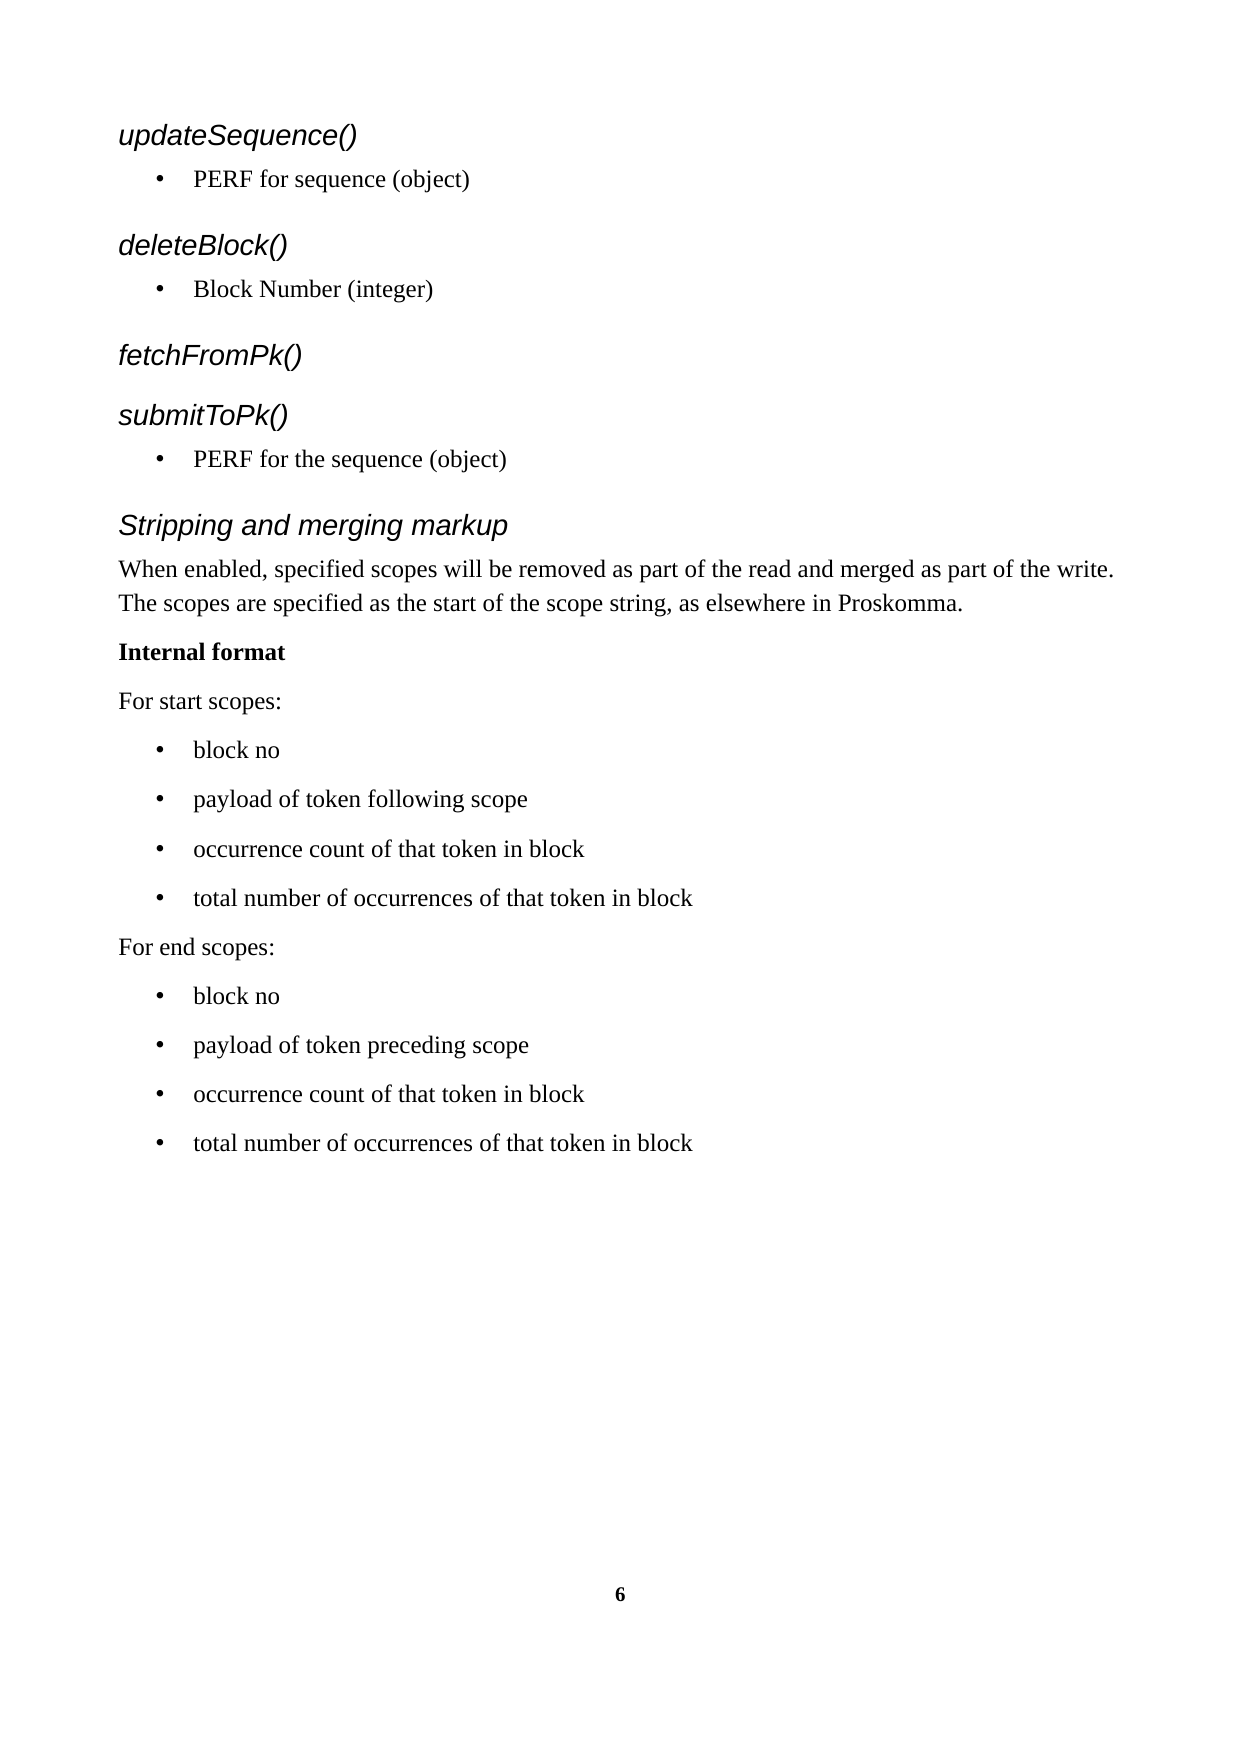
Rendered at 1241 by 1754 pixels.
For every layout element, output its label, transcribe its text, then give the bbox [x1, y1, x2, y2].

list total number of occurrences of that token in block [156, 1128, 1122, 1157]
list PERF for sequence (object) [156, 164, 1122, 193]
text When enabled, specified scopes will be removed as part of the read and merged as part of the write. The scopes are specified as the start of the scope string, as elsewhere in Proskomma. [118, 554, 1122, 617]
subtitle Stripping and merging markup [118, 508, 1122, 541]
text For start scopes: [118, 686, 1122, 715]
subtitle updateSequence() [118, 118, 1122, 152]
list occurrence count of that token in block [156, 1079, 1122, 1108]
list payload of token following scope [156, 784, 1122, 813]
list PERF for the sequence (object) [156, 444, 1122, 473]
subtitle deleteBlock() [118, 228, 1122, 261]
text For end scopes: [118, 932, 1122, 961]
list occurrence count of that token in block [156, 834, 1122, 862]
subtitle fetchFromPk() [118, 337, 1122, 371]
text Internal format [118, 637, 1122, 666]
list Block Number (integer) [156, 274, 1122, 303]
list block no [156, 981, 1122, 1009]
list block no [156, 736, 1122, 764]
subtitle submitToPk() [118, 398, 1122, 432]
list payload of token preceding scope [156, 1030, 1122, 1059]
list total number of occurrences of that token in block [156, 883, 1122, 911]
